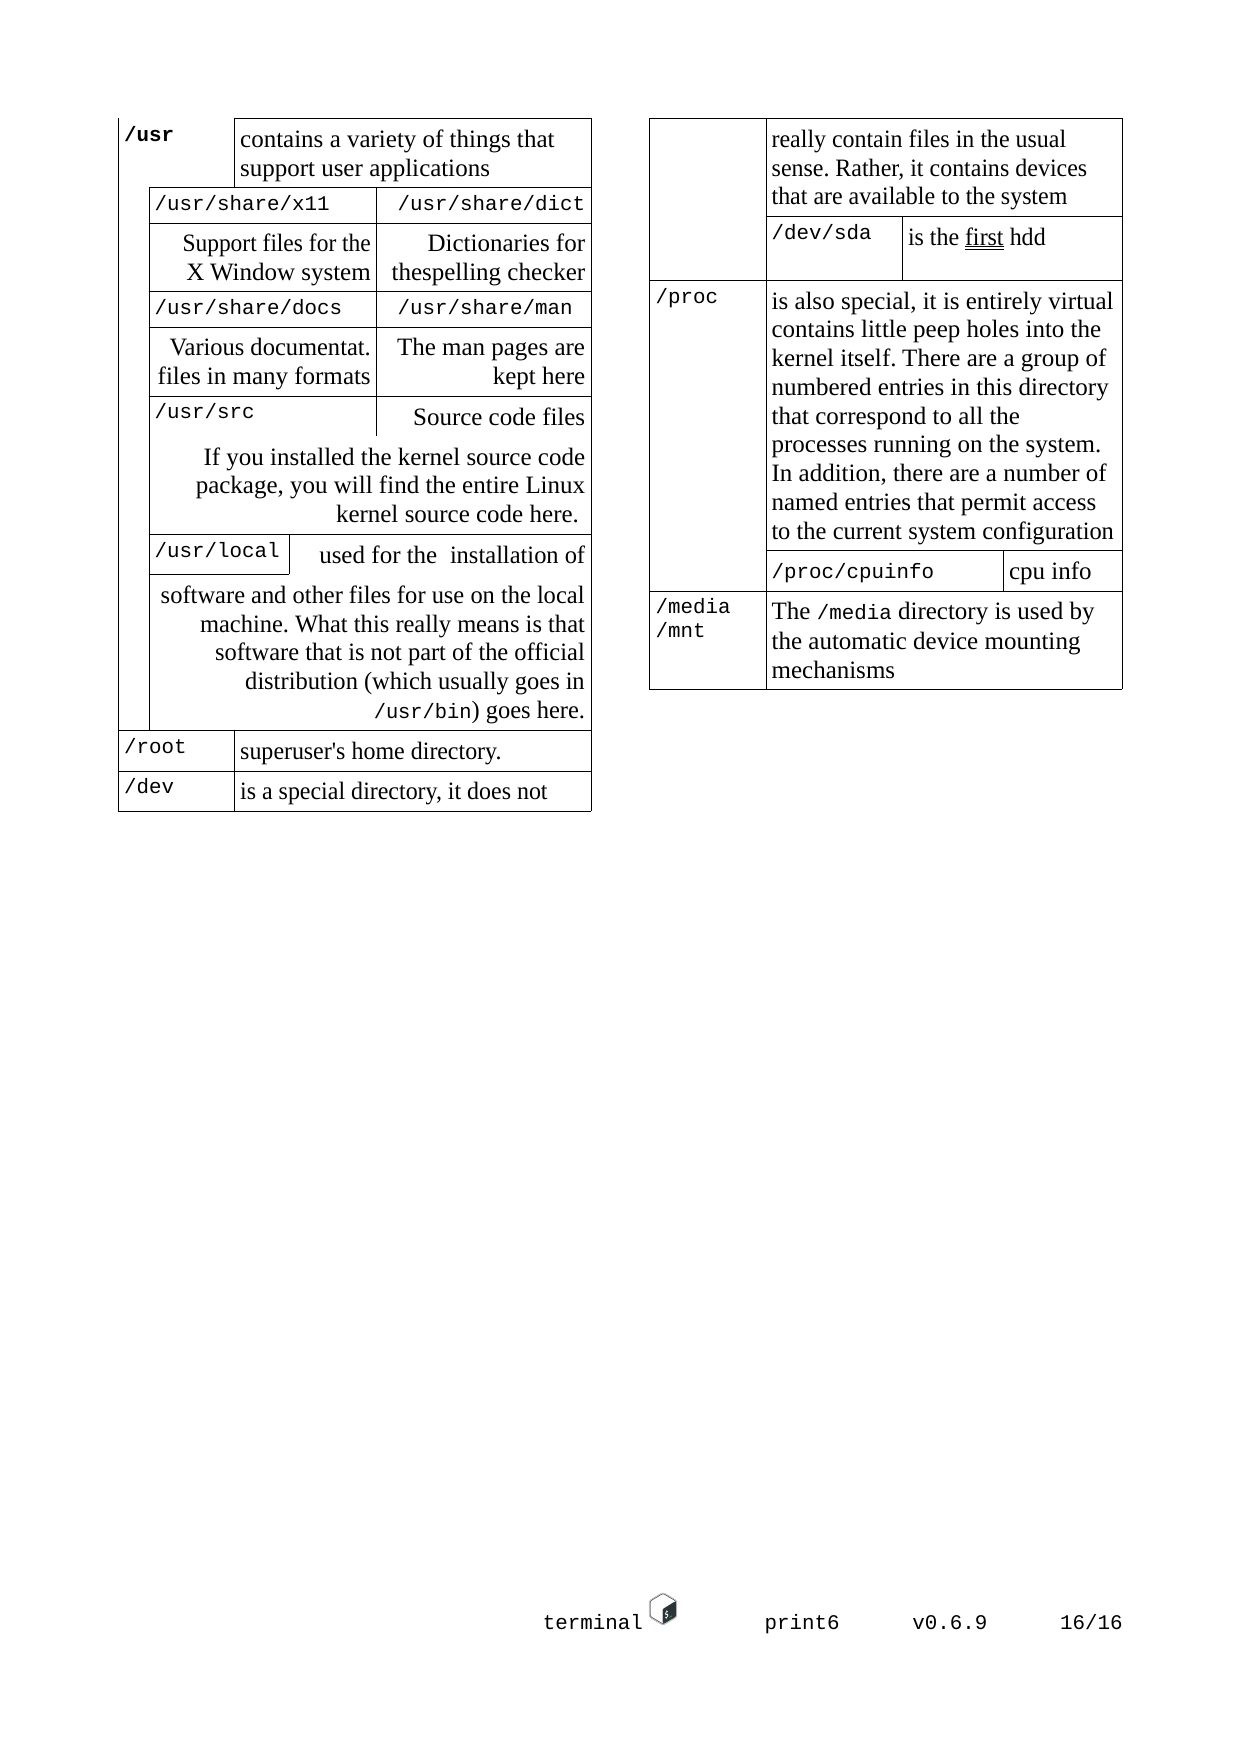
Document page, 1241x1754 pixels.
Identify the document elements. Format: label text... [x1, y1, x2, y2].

table_cell superuser's home directory. [235, 731, 591, 771]
table_cell really contain files in the usual sense. Rather, it contains devices that are available to the system [767, 119, 1122, 216]
table_cell Dictionaries for thespelling checker [377, 224, 591, 291]
table_cell /proc/cpuinfo [767, 551, 1003, 591]
table_cell is also special, it is entirely virtual contains little peep holes into the kernel itself. There are a group of numbered entries in this directory that correspond to all the processes running on the system. In addition, there are a number of named entries that permit access to the current system configuration [767, 281, 1122, 550]
table_cell software and other files for use on the local machine. What this really means is that software that is not part of the official distribution (which usually goes in /usr/bin) goes here. [150, 574, 591, 730]
table_cell cpu info [1004, 551, 1122, 591]
table_cell The /media directory is used by the automatic device mounting mechanisms [767, 592, 1122, 689]
table_cell /media /mnt [650, 592, 766, 689]
table_cell Source code files [377, 397, 591, 436]
table_cell contains a variety of things that support user applications [235, 119, 591, 187]
picture [642, 1588, 684, 1630]
table_cell Support files for the X Window system [150, 224, 376, 291]
table_cell [119, 187, 149, 730]
table_cell /usr/src [150, 397, 376, 436]
table_cell /usr/share/dict [377, 188, 591, 222]
table_cell /usr/share/man [377, 292, 591, 327]
table_cell /usr [119, 118, 234, 187]
table_cell is the first hdd [903, 217, 1122, 280]
table_cell /dev [119, 772, 234, 811]
table_cell The man pages are kept here [377, 328, 591, 396]
table_cell /dev/sda [767, 217, 902, 280]
table_cell [650, 119, 766, 280]
table_cell used for the installation of [290, 535, 591, 574]
table_cell is a special directory, it does not [235, 772, 591, 811]
table_cell /usr/share/docs [150, 292, 376, 327]
table_cell Various documentat. files in many formats [150, 328, 376, 396]
table_cell If you installed the kernel source code package, you will find the entire Linux kernel source code here. [150, 436, 591, 534]
table_cell /usr/local [150, 535, 289, 574]
table_cell /root [119, 731, 234, 771]
table_cell /usr/share/x11 [150, 188, 376, 222]
table_cell /proc [650, 281, 766, 591]
